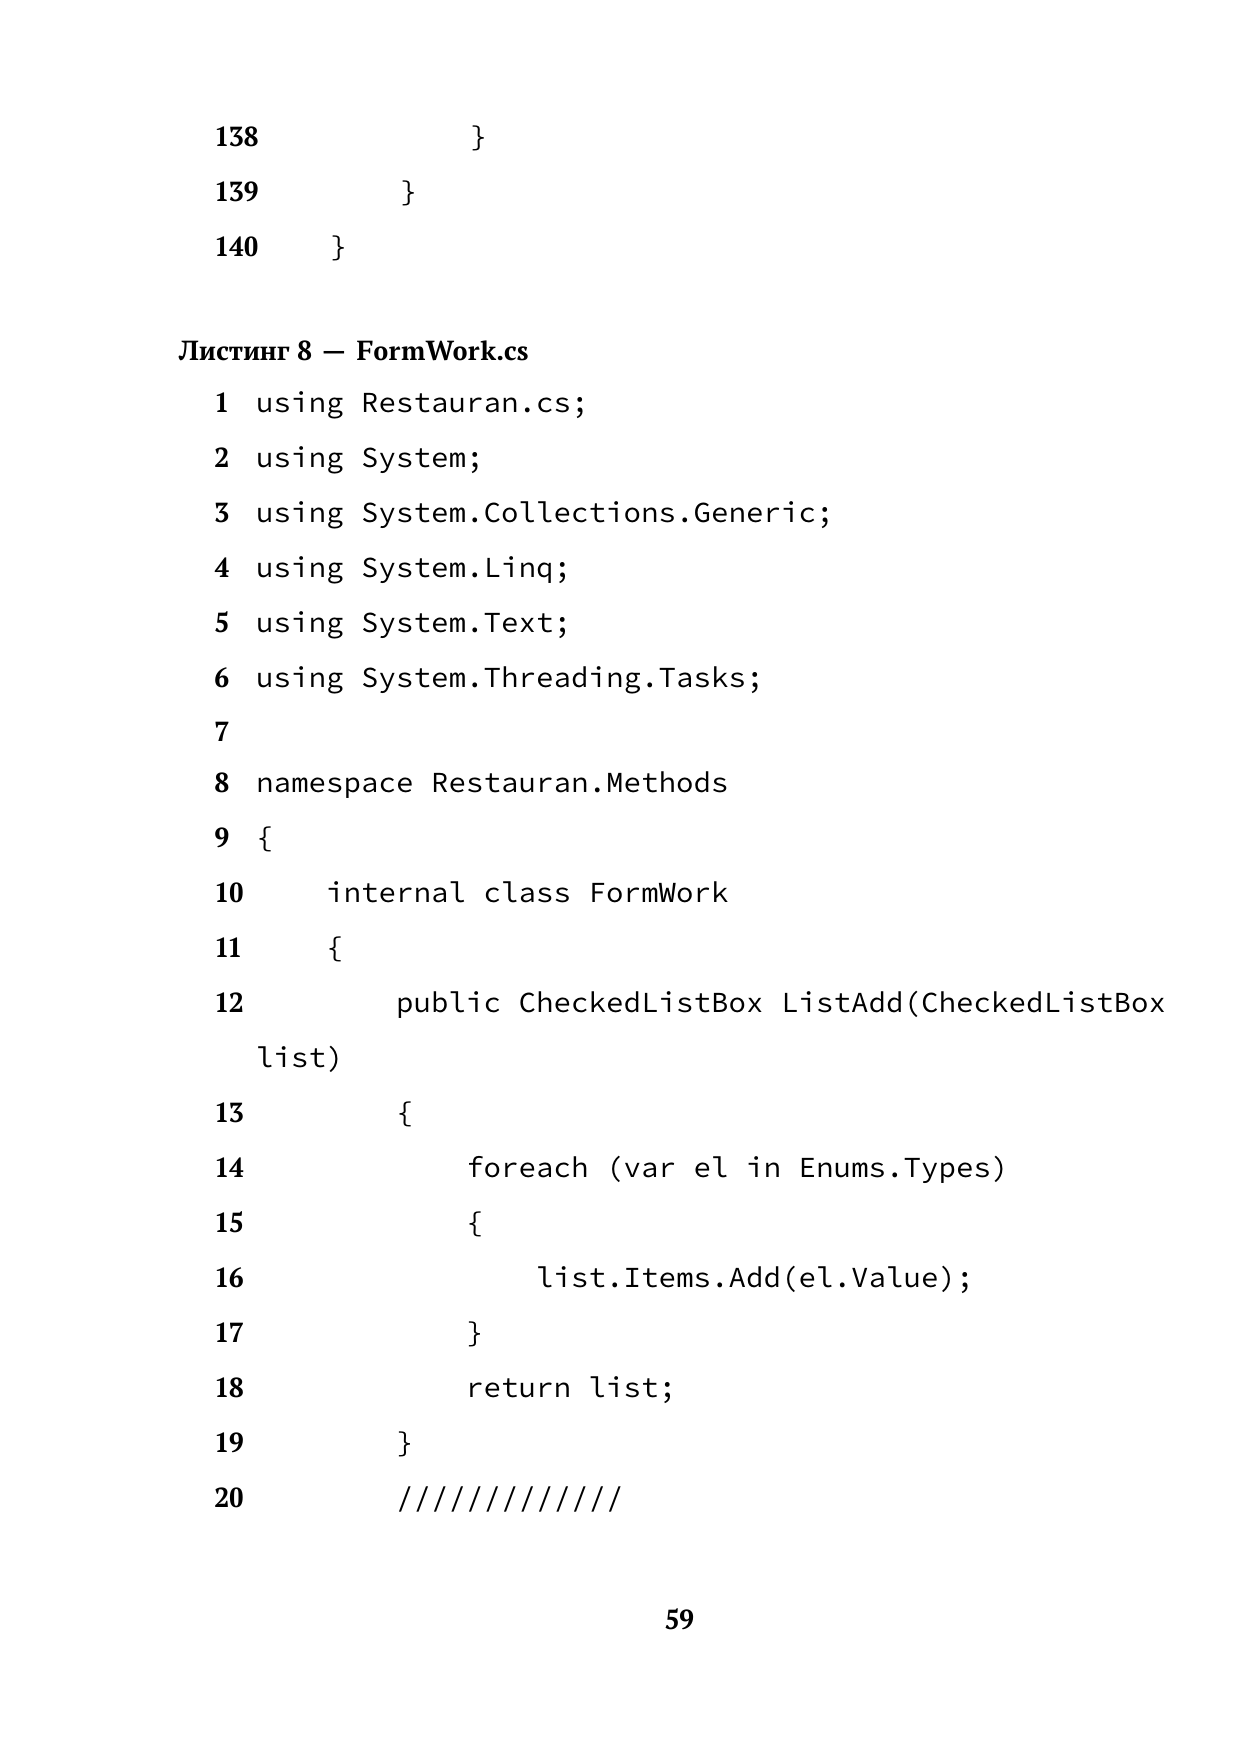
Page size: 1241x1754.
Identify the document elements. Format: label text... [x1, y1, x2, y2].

list using Restauran.cs; [214, 384, 1181, 420]
text Листинг 8 — FormWork.cs [177, 333, 1181, 367]
list ///////////// [214, 1479, 1181, 1516]
list using System.Threading.Tasks; [214, 659, 1181, 695]
list } [214, 1424, 1181, 1461]
list } [214, 118, 1181, 155]
list } [214, 1314, 1181, 1351]
list using System.Text; [214, 604, 1181, 640]
list using System.Collections.Generic; [214, 494, 1181, 530]
list { [214, 929, 1181, 966]
list internal class FormWork [214, 874, 1181, 911]
list } [214, 173, 1181, 210]
list public CheckedListBox ListAdd(CheckedListBox list) [214, 984, 1181, 1076]
list { [214, 819, 1181, 856]
list using System; [214, 439, 1181, 475]
list } [214, 228, 1181, 265]
list { [214, 1204, 1181, 1241]
list using System.Linq; [214, 549, 1181, 585]
list foreach (var el in Enums.Types) [214, 1149, 1181, 1186]
list list.Items.Add(el.Value); [214, 1259, 1181, 1296]
list { [214, 1094, 1181, 1131]
list return list; [214, 1369, 1181, 1406]
list namespace Restauran.Methods [214, 764, 1181, 801]
